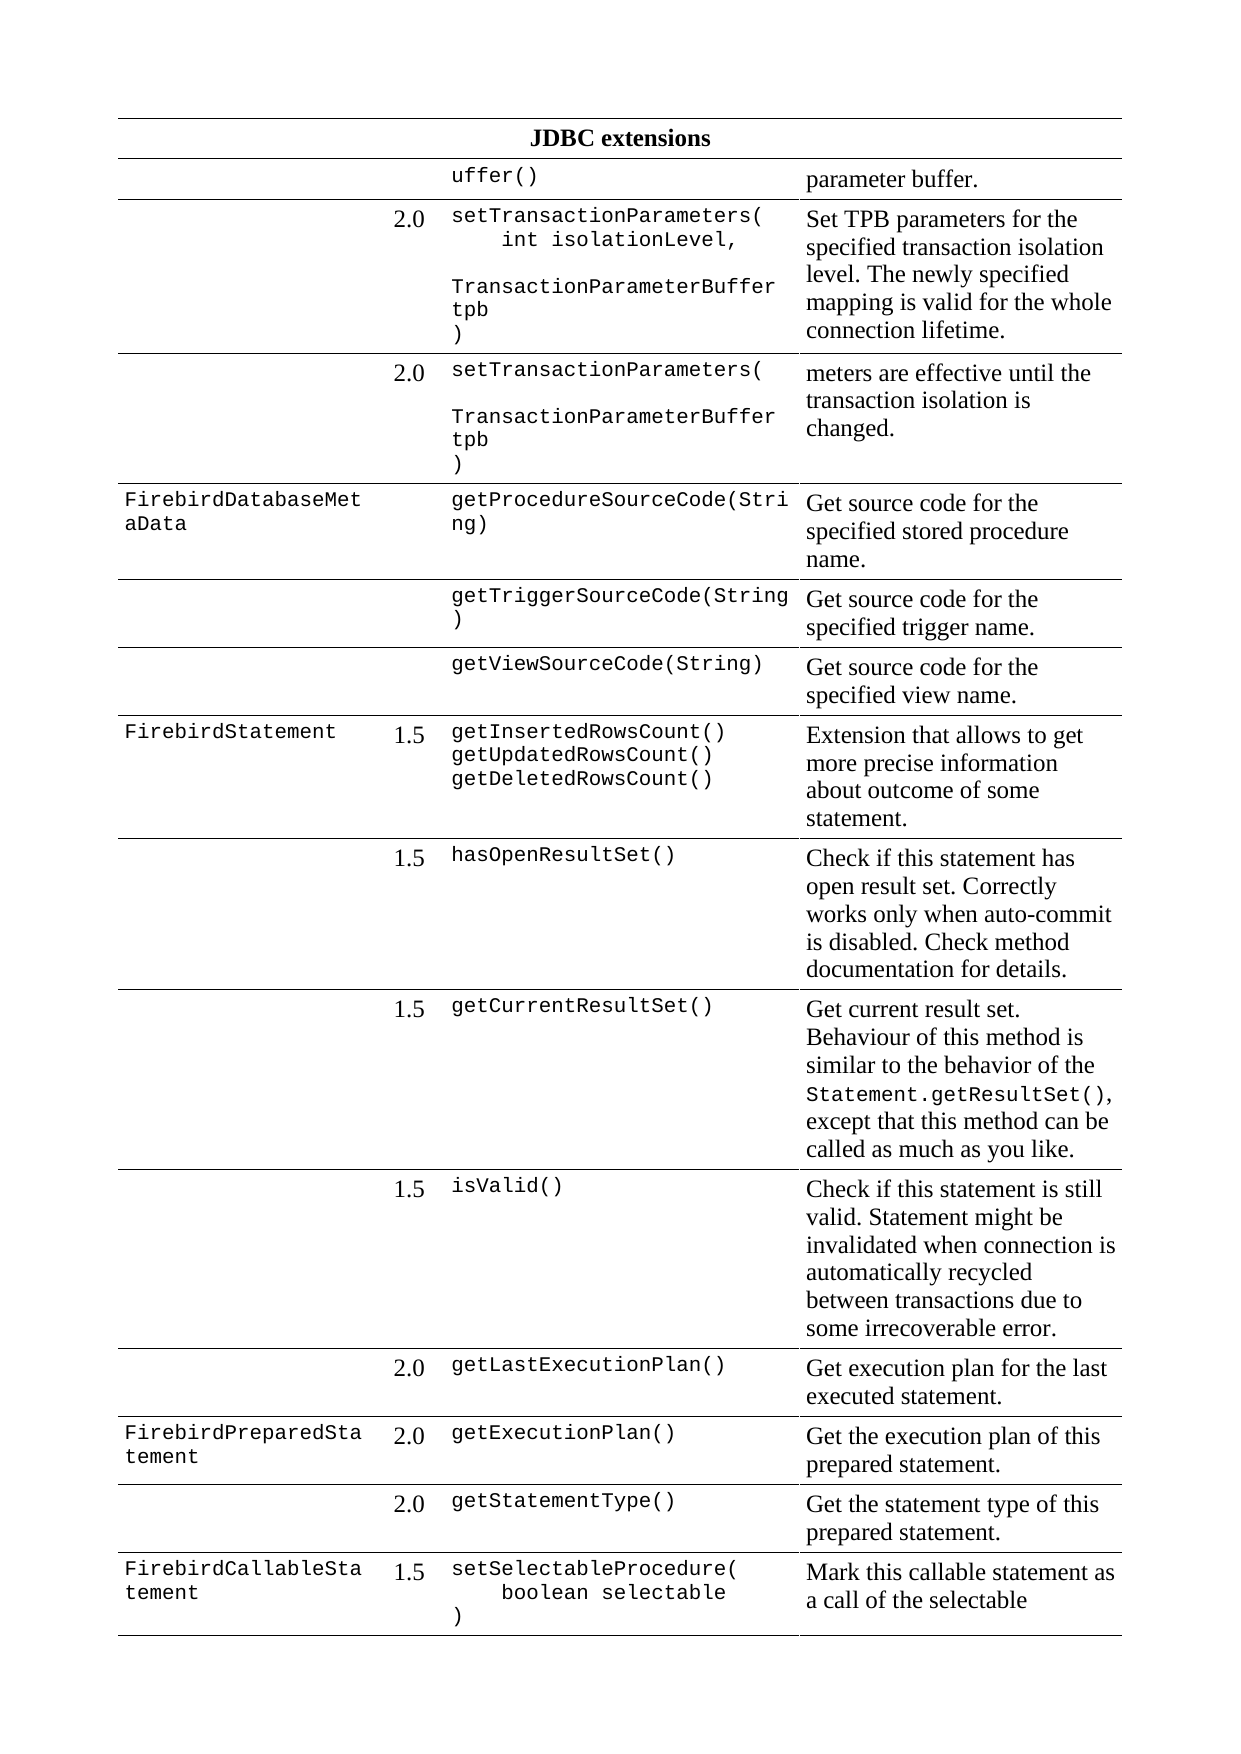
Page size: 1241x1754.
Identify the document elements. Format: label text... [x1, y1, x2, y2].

table_header JDBC extensions [118, 119, 1122, 158]
table_cell getStatementType() [445, 1485, 799, 1552]
table_cell getTriggerSourceCode(String) [445, 580, 799, 647]
table_cell setSelectableProcedure( boolean selectable ) [445, 1553, 799, 1635]
table_cell FirebirdDatabaseMetaData [118, 484, 373, 579]
table_cell [118, 1349, 373, 1416]
table_cell Get source code for the specified trigger name. [800, 580, 1122, 647]
table_cell [118, 159, 373, 199]
table_cell meters are effective until the transaction isolation is changed. [800, 354, 1122, 483]
table_cell Check if this statement is still valid. Statement might be invalidated when connection is automatically recycled between transactions due to some irrecoverable error. [800, 1170, 1122, 1348]
table_cell getLastExecutionPlan() [445, 1349, 799, 1416]
table_cell setTransactionParameters( TransactionParameterBuffer tpb ) [445, 354, 799, 483]
table_cell [373, 484, 445, 579]
table_cell 2.0 [373, 354, 445, 483]
table_cell getViewSourceCode(String) [445, 648, 799, 715]
table_cell [118, 839, 373, 989]
table_cell 2.0 [373, 200, 445, 353]
table_cell 1.5 [373, 1170, 445, 1348]
table_cell Get source code for the specified stored procedure name. [800, 484, 1122, 579]
table_cell getProcedureSourceCode(String) [445, 484, 799, 579]
table_cell FirebirdPreparedStatement [118, 1417, 373, 1484]
table_cell setTransactionParameters( int isolationLevel, TransactionParameterBuffer tpb ) [445, 200, 799, 353]
table_cell 2.0 [373, 1417, 445, 1484]
table_cell Check if this statement has open result set. Correctly works only when auto-commit is disabled. Check method documentation for details. [800, 839, 1122, 989]
table_cell 1.5 [373, 1553, 445, 1635]
table_cell Get the execution plan of this prepared statement. [800, 1417, 1122, 1484]
table_cell Extension that allows to get more precise information about outcome of some statement. [800, 716, 1122, 838]
table_cell [373, 580, 445, 647]
table_cell Get the statement type of this prepared statement. [800, 1485, 1122, 1552]
table_cell [118, 354, 373, 483]
table_cell Get source code for the specified view name. [800, 648, 1122, 715]
table_cell Mark this callable statement as a call of the selectable [800, 1553, 1122, 1635]
table_cell [118, 580, 373, 647]
table_cell uffer() [445, 159, 799, 199]
table_cell FirebirdStatement [118, 716, 373, 838]
table_cell parameter buffer. [800, 159, 1122, 199]
table_cell Get current result set. Behaviour of this method is similar to the behavior of the Statement.getResultSet(), except that this method can be called as much as you like. [800, 990, 1122, 1169]
table_cell hasOpenResultSet() [445, 839, 799, 989]
table_cell 1.5 [373, 990, 445, 1169]
table_cell 2.0 [373, 1485, 445, 1552]
table_cell getExecutionPlan() [445, 1417, 799, 1484]
table_cell [373, 648, 445, 715]
table_cell isValid() [445, 1170, 799, 1348]
table_cell Set TPB parameters for the specified transaction isolation level. The newly specified mapping is valid for the whole connection lifetime. [800, 200, 1122, 353]
table_cell FirebirdCallableStatement [118, 1553, 373, 1635]
table_cell [118, 990, 373, 1169]
table_cell Get execution plan for the last executed statement. [800, 1349, 1122, 1416]
table_cell 1.5 [373, 839, 445, 989]
table_cell [373, 159, 445, 199]
table_cell getCurrentResultSet() [445, 990, 799, 1169]
table_cell [118, 1485, 373, 1552]
table_cell 1.5 [373, 716, 445, 838]
table_cell [118, 648, 373, 715]
table_cell [118, 1170, 373, 1348]
table_cell [118, 200, 373, 353]
table_cell 2.0 [373, 1349, 445, 1416]
table_cell getInsertedRowsCount() getUpdatedRowsCount() getDeletedRowsCount() [445, 716, 799, 838]
